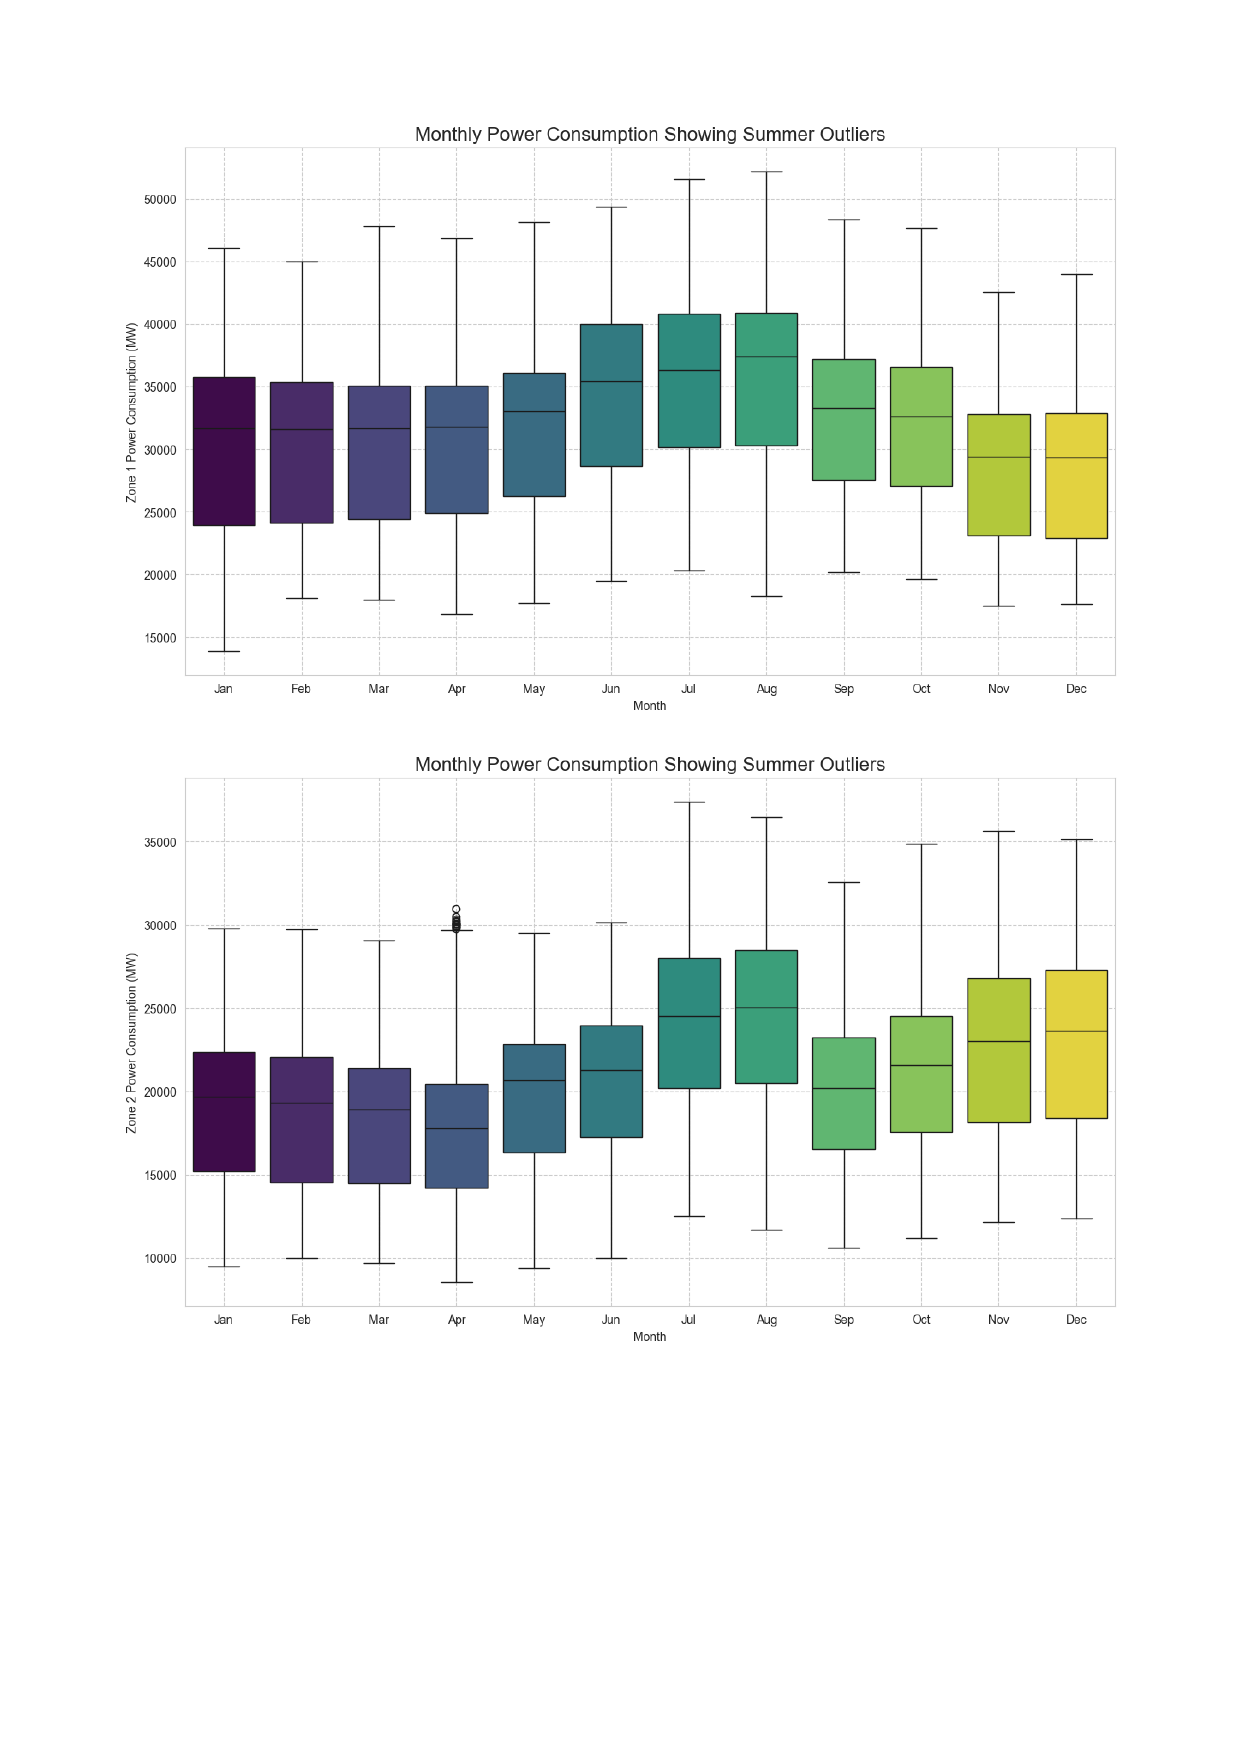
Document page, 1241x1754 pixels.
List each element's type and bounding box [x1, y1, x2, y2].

picture [118, 748, 1123, 1351]
picture [118, 118, 1123, 720]
